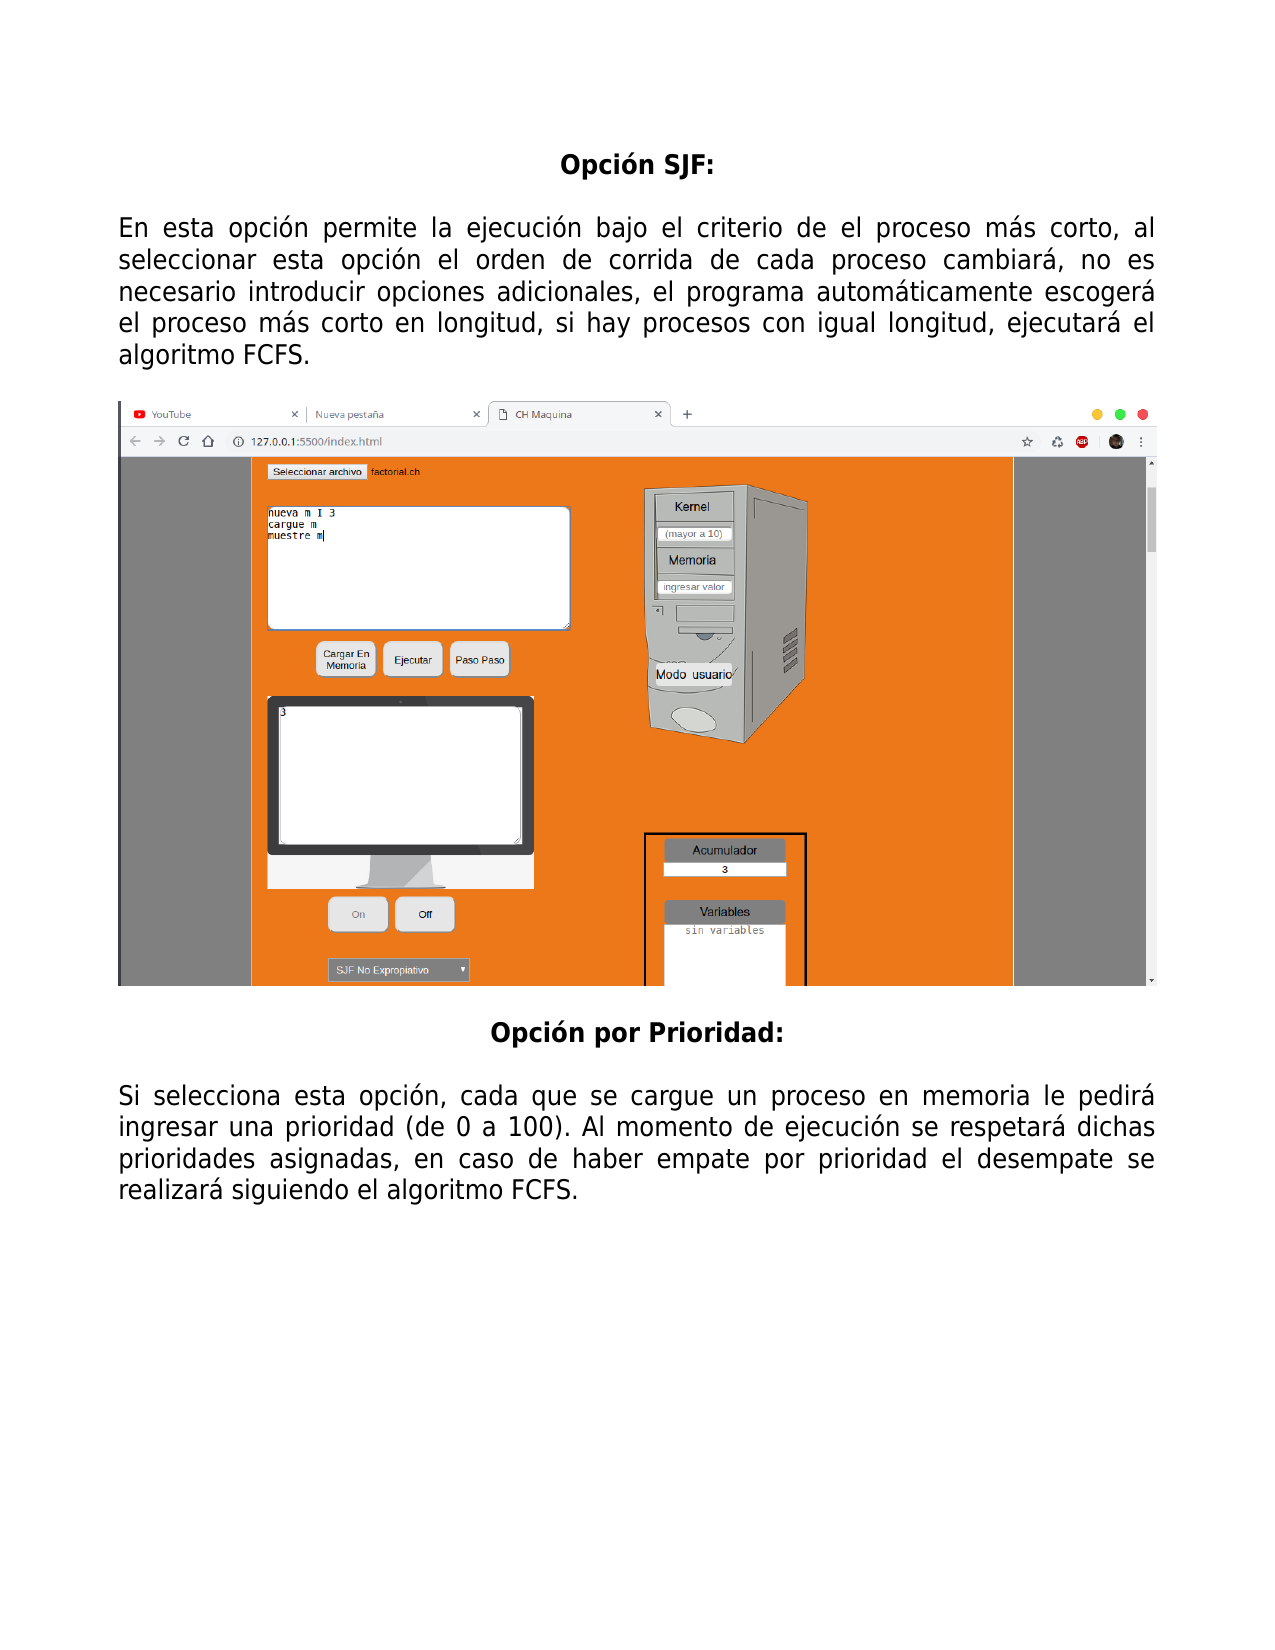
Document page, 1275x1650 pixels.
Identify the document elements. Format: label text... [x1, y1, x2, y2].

text Opción SJF: [118, 150, 1157, 181]
picture [118, 401, 1157, 986]
text Opción por Prioridad: [118, 1017, 1157, 1048]
text Si selecciona esta opción, cada que se cargue un proceso en memoria le pedirá ingresar una prioridad (de 0 a 100). Al momento de ejecución se respetará dichas prioridades asignadas, en caso de haber empate por prioridad el desempate se realizará siguiendo el algoritmo FCFS. [118, 1080, 1157, 1206]
text En esta opción permite la ejecución bajo el criterio de el proceso más corto, al seleccionar esta opción el orden de corrida de cada proceso cambiará, no es necesario introducir opciones adicionales, el programa automáticamente escogerá el proceso más corto en longitud, si hay procesos con igual longitud, ejecutará el algoritmo FCFS. [118, 213, 1157, 371]
